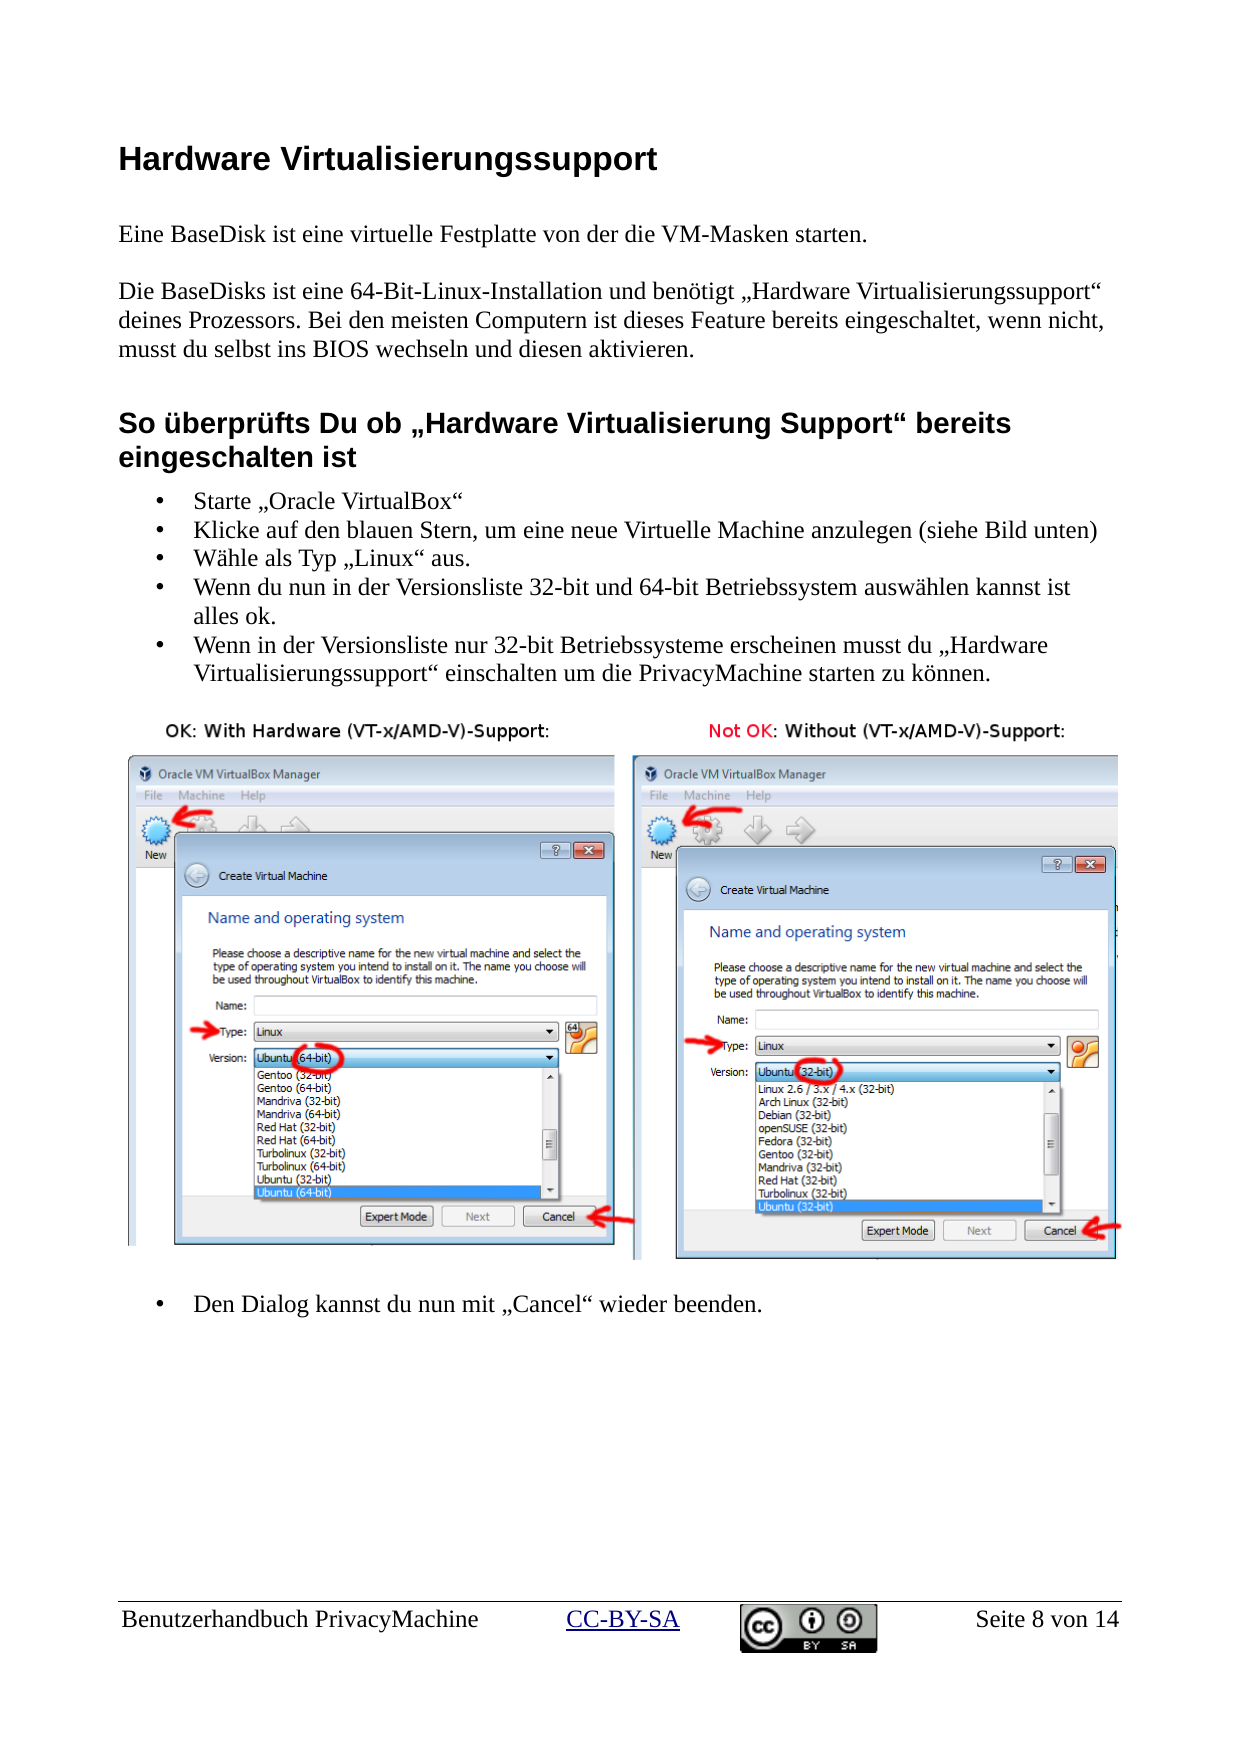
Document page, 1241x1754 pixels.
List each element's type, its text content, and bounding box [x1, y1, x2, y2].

list Starte „Oracle VirtualBox“ [156, 486, 1122, 515]
text Die BaseDisks ist eine 64-Bit-Linux-Installation und benötigt „Hardware Virtualisierungssupport“ deines Prozessors. Bei den meisten Computern ist dieses Feature bereits eingeschaltet, wenn nicht, musst du selbst ins BIOS wechseln und diesen aktivieren. [118, 276, 1122, 363]
list Wenn du nun in der Versionsliste 32-bit und 64-bit Betriebssystem auswählen kannst ist alles ok. [156, 572, 1122, 630]
picture [740, 1604, 878, 1653]
list Klicke auf den blauen Stern, um eine neue Virtuelle Machine anzulegen (siehe Bild unten) [156, 515, 1122, 543]
list Den Dialog kannst du nun mit „Cancel“ wieder beenden. [156, 1290, 1122, 1318]
text Eine BaseDisk ist eine virtuelle Festplatte von der die VM-Masken starten. [118, 219, 1122, 248]
list Wenn in der Versionsliste nur 32-bit Betriebssysteme erscheinen musst du „Hardware Virtualisierungssupport“ einschalten um die PrivacyMachine starten zu können. [156, 630, 1122, 687]
picture [118, 687, 1123, 1290]
subtitle So überprüfts Du ob „Hardware Virtualisierung Support“ bereits eingeschalten ist [118, 406, 1122, 473]
list Wähle als Typ „Linux“ aus. [156, 543, 1122, 572]
subtitle Hardware Virtualisierungssupport [118, 139, 1122, 178]
